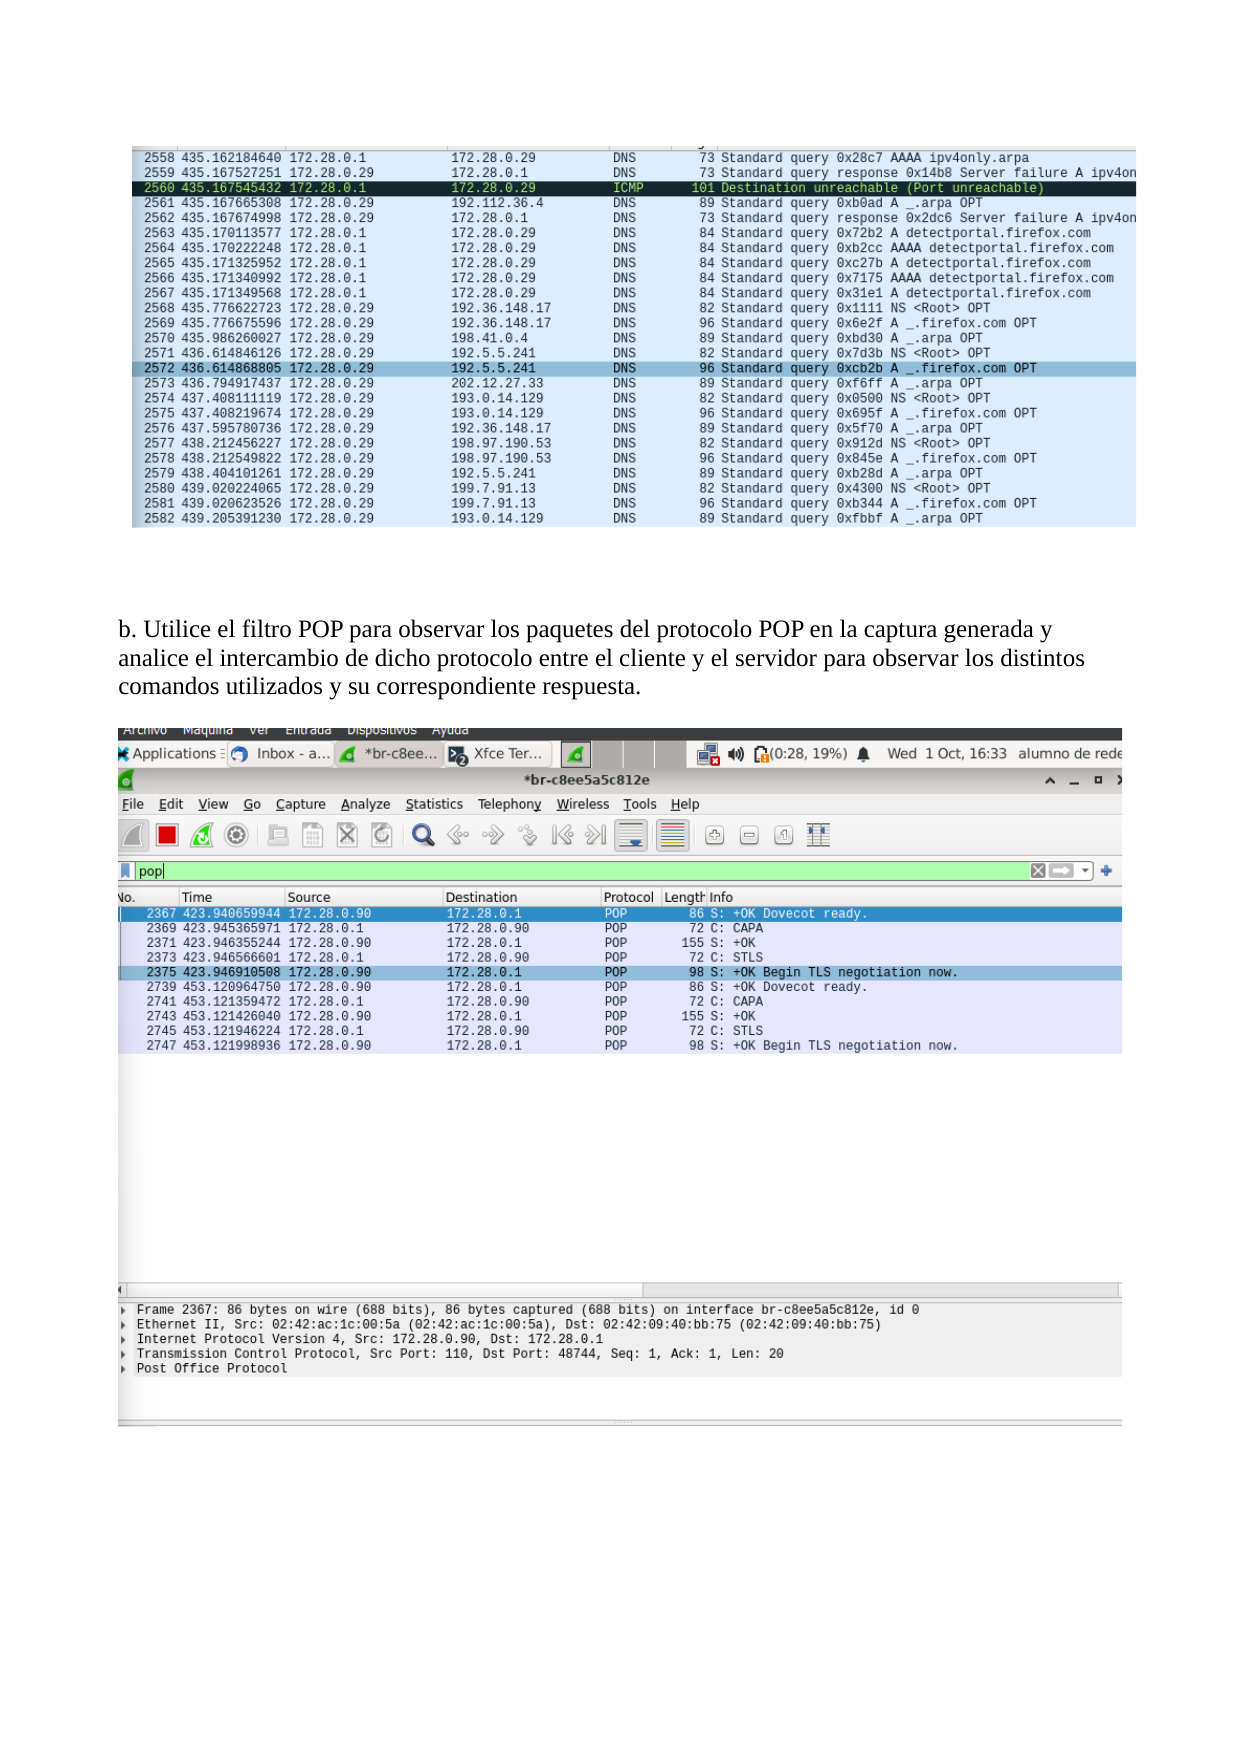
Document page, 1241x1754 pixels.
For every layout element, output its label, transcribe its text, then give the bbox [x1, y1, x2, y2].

text b. Utilice el filtro POP para observar los paquetes del protocolo POP en la captura generada y analice el intercambio de dicho protocolo entre el cliente y el servidor para observar los distintos comandos utilizados y su correspondiente respuesta. [118, 614, 1122, 700]
picture [118, 728, 1123, 1427]
picture [132, 146, 1137, 528]
